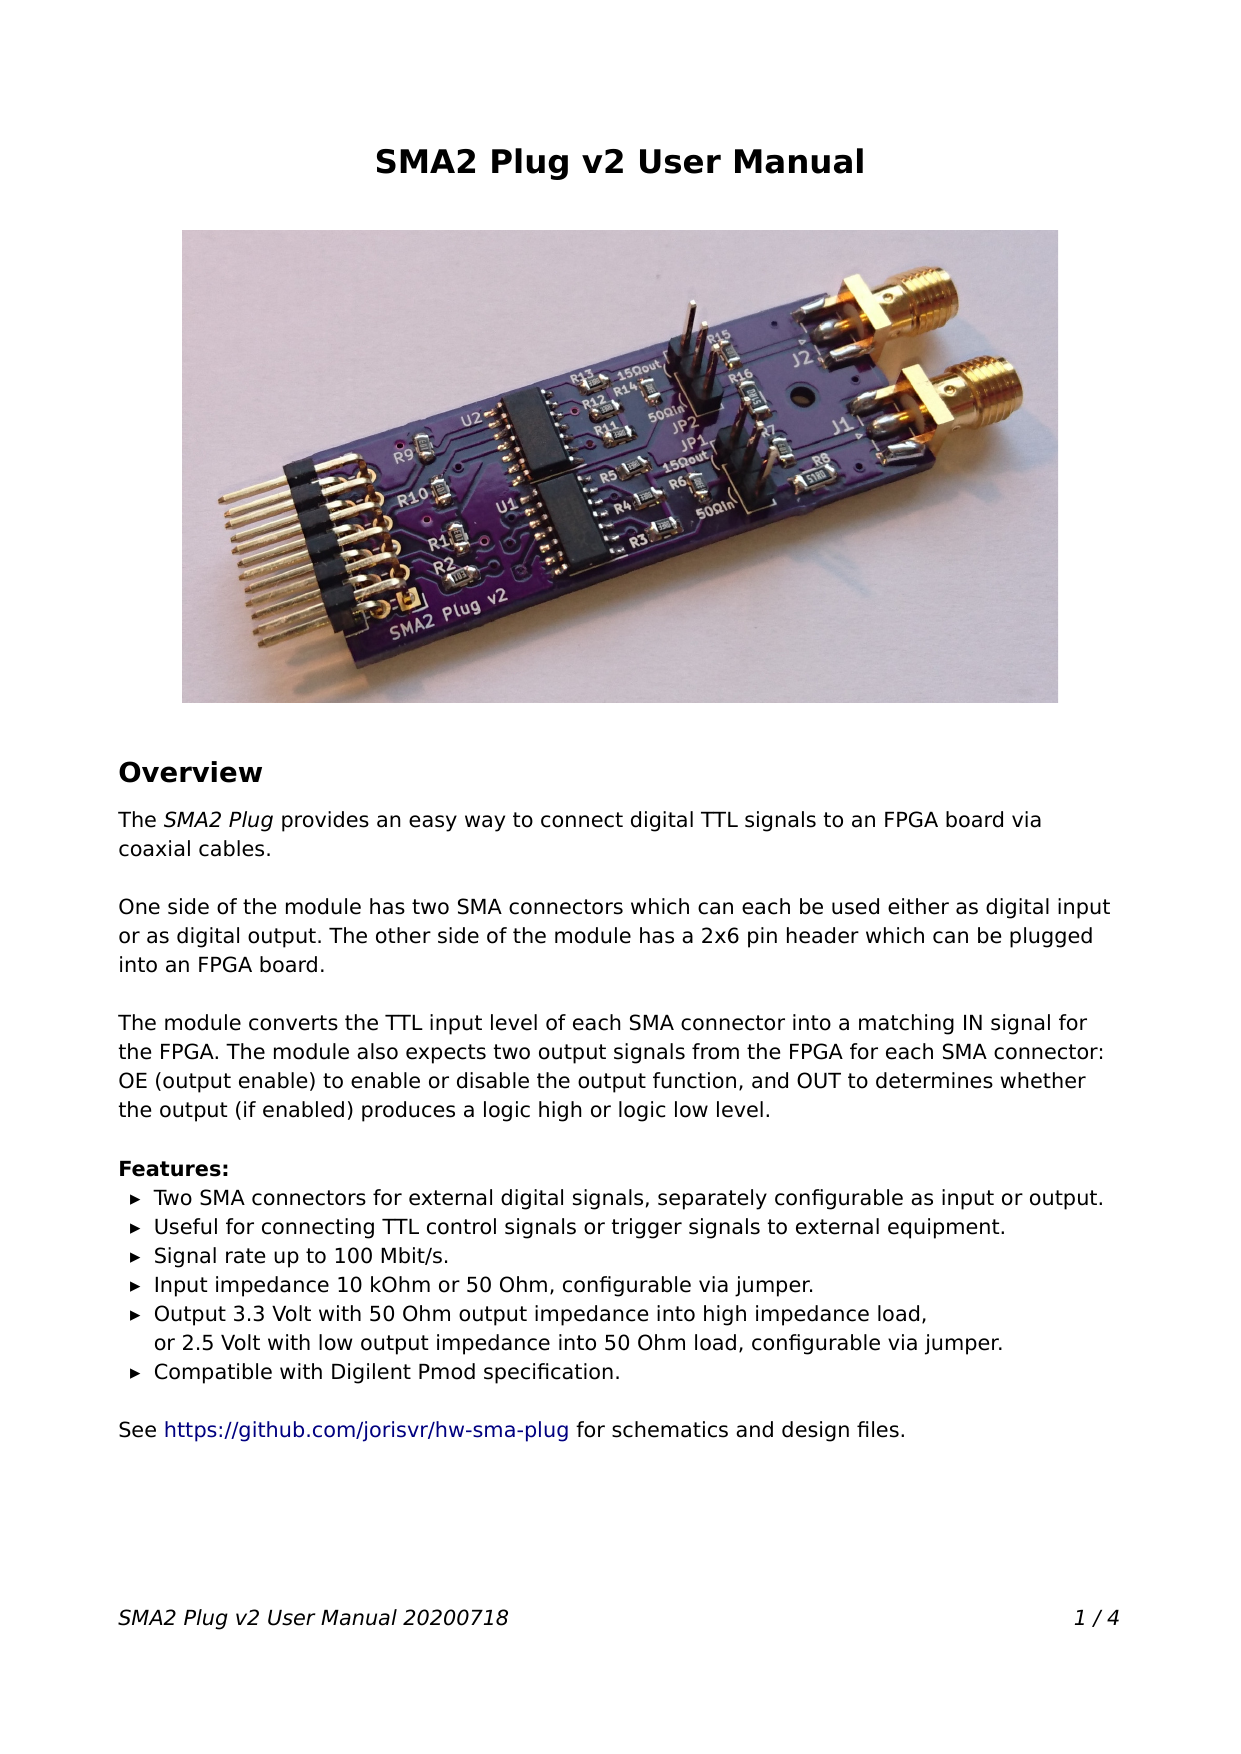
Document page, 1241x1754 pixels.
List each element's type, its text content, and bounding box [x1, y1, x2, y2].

list Two SMA connectors for external digital signals, separately configurable as input or output. [130, 1186, 1122, 1210]
text One side of the module has two SMA connectors which can each be used either as digital input or as digital output. The other side of the module has a 2x6 pin header which can be plugged into an FPGA board. [118, 895, 1122, 977]
subtitle Overview [118, 757, 1122, 789]
list Useful for connecting TTL control signals or trigger signals to external equipment. [130, 1215, 1122, 1239]
text Features: [118, 1157, 1122, 1181]
subtitle SMA2 Plug v2 User Manual [118, 143, 1122, 181]
picture [182, 230, 1059, 703]
list Signal rate up to 100 Mbit/s. [130, 1244, 1122, 1268]
text The SMA2 Plug provides an easy way to connect digital TTL signals to an FPGA board via coaxial cables. [118, 808, 1122, 861]
text See https://github.com/jorisvr/hw-sma-plug for schematics and design files. [118, 1418, 1122, 1442]
text The module converts the TTL input level of each SMA connector into a matching IN signal for the FPGA. The module also expects two output signals from the FPGA for each SMA connector: OE (output enable) to enable or disable the output function, and OUT to determines whether the output (if enabled) produces a logic high or logic low level. [118, 1011, 1122, 1123]
list Output 3.3 Volt with 50 Ohm output impedance into high impedance load, or 2.5 Volt with low output impedance into 50 Ohm load, configurable via jumper. [130, 1302, 1122, 1355]
list Input impedance 10 kOhm or 50 Ohm, configurable via jumper. [130, 1273, 1122, 1297]
list Compatible with Digilent Pmod specification. [130, 1360, 1122, 1384]
